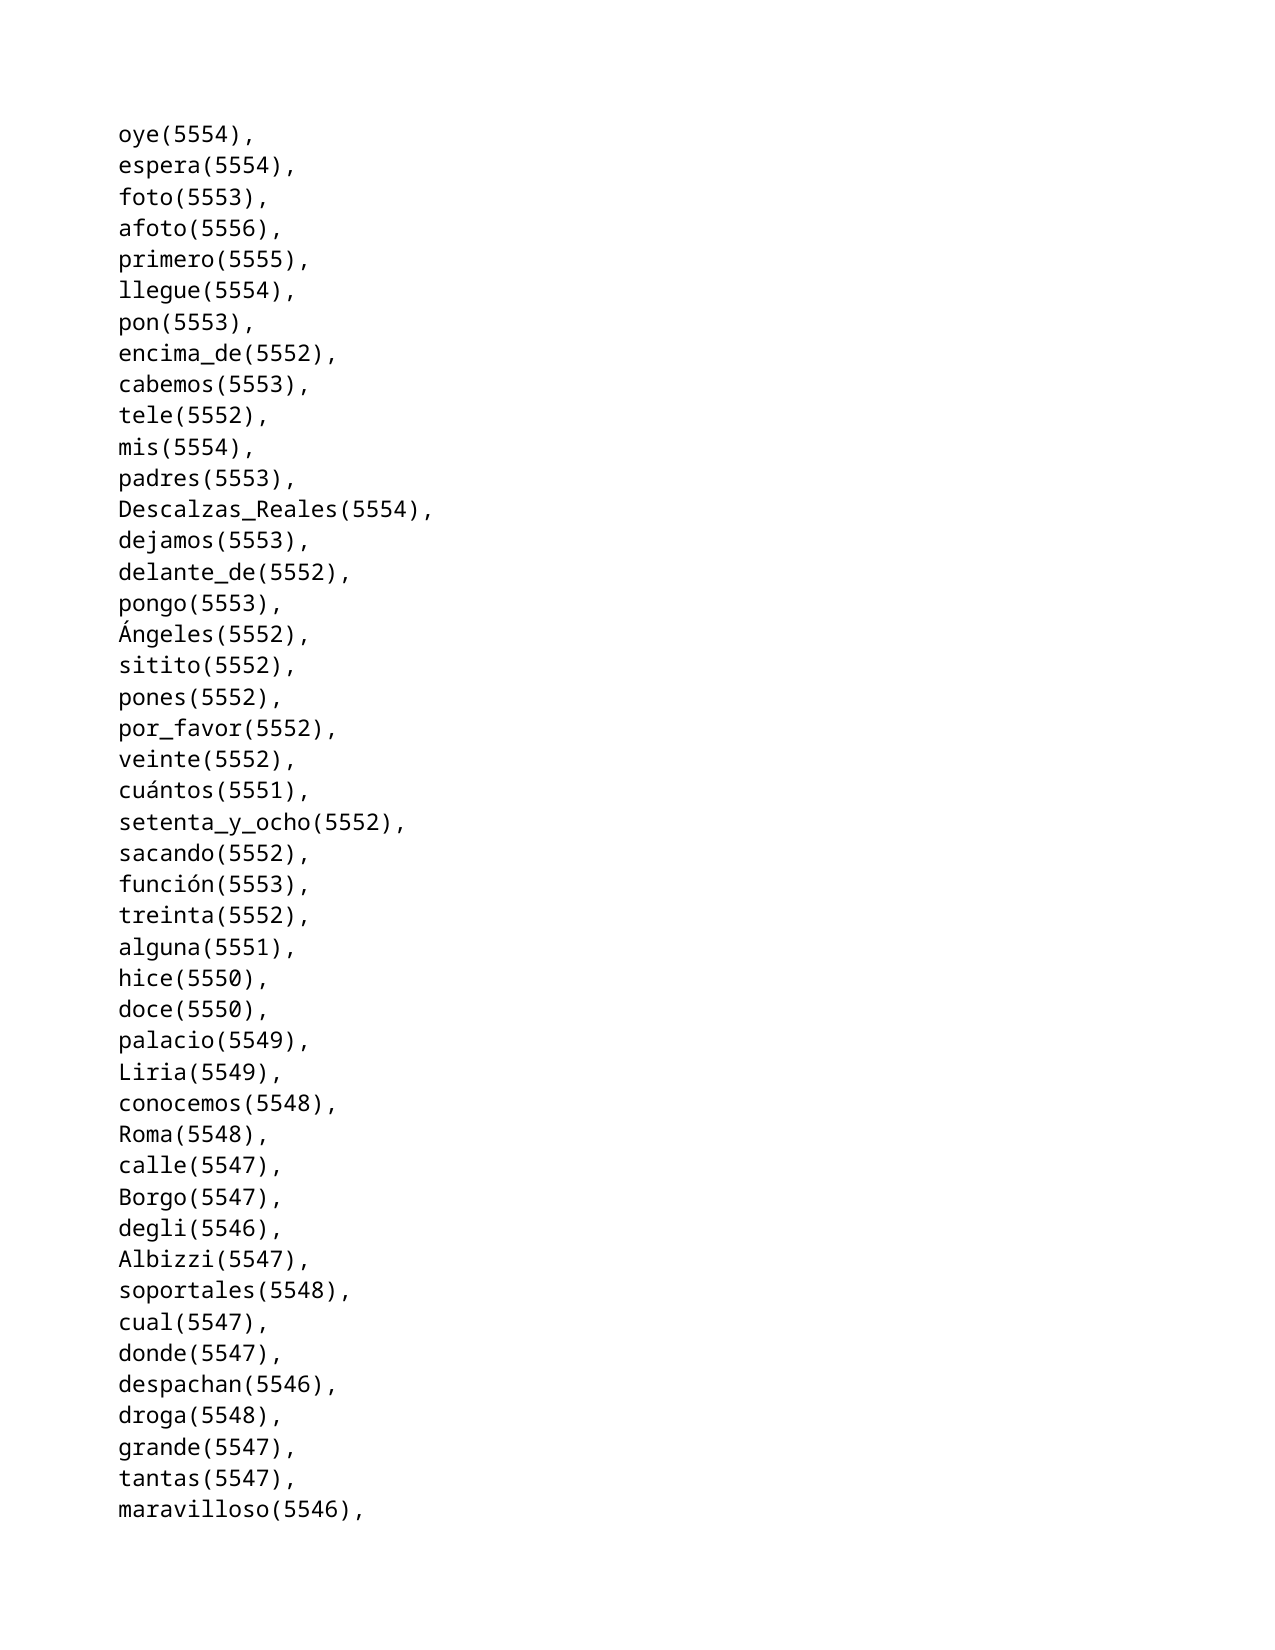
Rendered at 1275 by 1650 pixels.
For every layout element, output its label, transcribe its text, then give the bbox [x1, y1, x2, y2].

text cual(5547), [118, 1306, 1157, 1337]
text Ángeles(5552), [118, 618, 1157, 649]
text pon(5553), [118, 306, 1157, 337]
text cuántos(5551), [118, 774, 1157, 806]
text foto(5553), [118, 181, 1157, 212]
text sitito(5552), [118, 649, 1157, 681]
text encima_de(5552), [118, 337, 1157, 368]
text calle(5547), [118, 1149, 1157, 1181]
text tantas(5547), [118, 1462, 1157, 1493]
text dejamos(5553), [118, 524, 1157, 556]
text despachan(5546), [118, 1368, 1157, 1399]
text soportales(5548), [118, 1274, 1157, 1306]
text función(5553), [118, 868, 1157, 899]
text maravilloso(5546), [118, 1493, 1157, 1524]
text sacando(5552), [118, 837, 1157, 868]
text donde(5547), [118, 1337, 1157, 1368]
text doce(5550), [118, 993, 1157, 1024]
text Descalzas_Reales(5554), [118, 493, 1157, 524]
text palacio(5549), [118, 1024, 1157, 1056]
text setenta_y_ocho(5552), [118, 806, 1157, 837]
text droga(5548), [118, 1399, 1157, 1431]
text Borgo(5547), [118, 1181, 1157, 1212]
text llegue(5554), [118, 274, 1157, 306]
text pones(5552), [118, 681, 1157, 712]
text Albizzi(5547), [118, 1243, 1157, 1274]
text padres(5553), [118, 462, 1157, 493]
text Roma(5548), [118, 1118, 1157, 1149]
text afoto(5556), [118, 212, 1157, 243]
text degli(5546), [118, 1212, 1157, 1243]
text cabemos(5553), [118, 368, 1157, 399]
text alguna(5551), [118, 931, 1157, 962]
text espera(5554), [118, 149, 1157, 181]
text treinta(5552), [118, 899, 1157, 931]
text hice(5550), [118, 962, 1157, 993]
text pongo(5553), [118, 587, 1157, 618]
text por_favor(5552), [118, 712, 1157, 743]
text mis(5554), [118, 431, 1157, 462]
text primero(5555), [118, 243, 1157, 274]
text veinte(5552), [118, 743, 1157, 774]
text grande(5547), [118, 1431, 1157, 1462]
text conocemos(5548), [118, 1087, 1157, 1118]
text Liria(5549), [118, 1056, 1157, 1087]
text delante_de(5552), [118, 556, 1157, 587]
text tele(5552), [118, 399, 1157, 431]
text oye(5554), [118, 118, 1157, 149]
